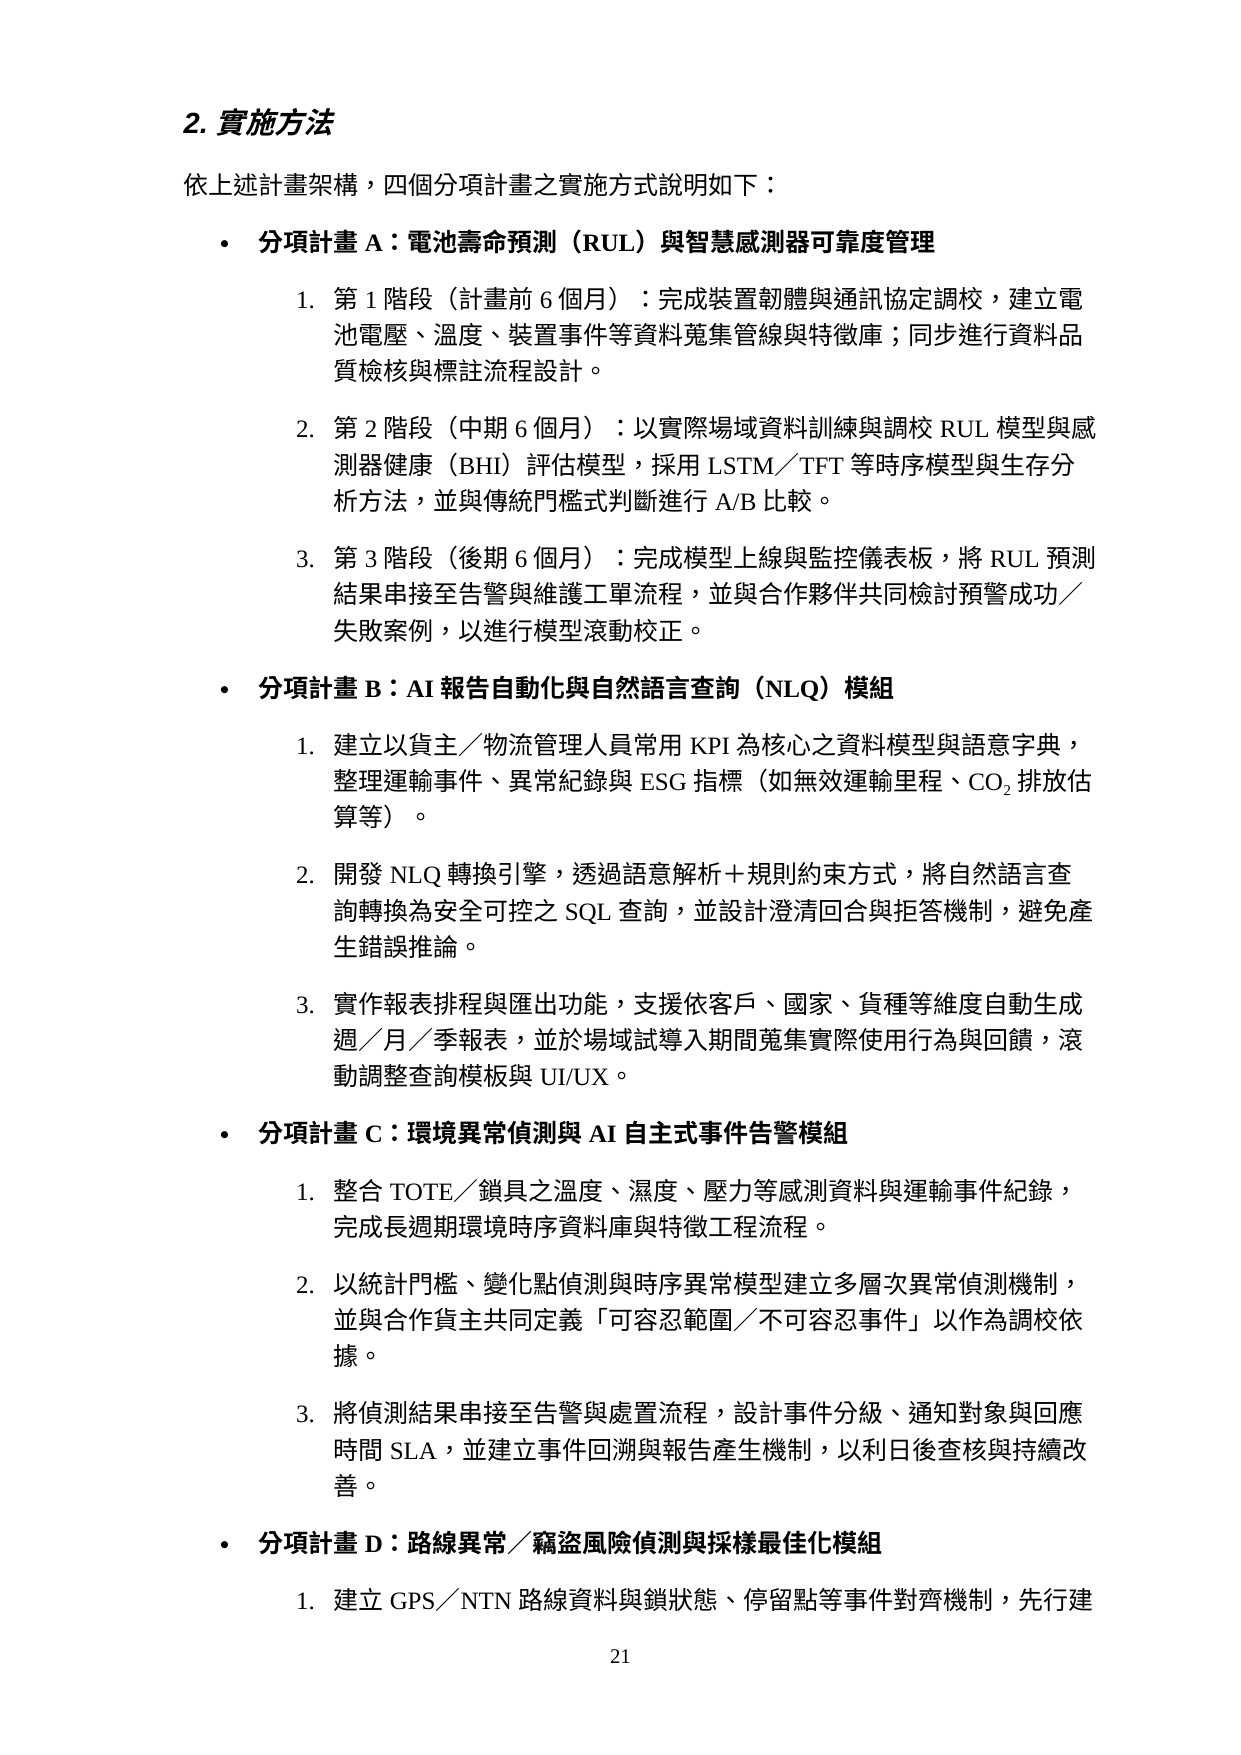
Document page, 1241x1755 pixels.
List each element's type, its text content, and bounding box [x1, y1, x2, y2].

table_header 1. 計畫架構 本計畫「AI智慧供應鏈風險預測與通訊整合應用系統開發計畫」之整體架構如下，係由申請單位準旺(ItracXing)科技股份有限公司主導，搭配國內外合作夥伴進行技術驗證與場域導入，並依研發工作內容切分為四個分項計畫： 分項計畫 A：電池壽命預測（RUL）與智慧感測器可靠度管理 主要開發技術： 低功耗智慧 TOTE／鎖具感測資料蒐集與清洗流程。 電池剩餘壽命（RUL）預測模型與感測器健康狀態評估模型。 經費占比：約 28%（含人事、雲端資源及部分技術驗證費用）。 執行單位：準旺(ItracXing)科技股份有限公司 為主；**Arviem AG（瑞士）**提供國際長週期運輸資料與實際運輸場域作為 RUL 模型驗證環境；SimiQue 新邁高國際資訊有限公司提供國內物流場域之裝置佈署與運行資料。 技術引進／驗證性質：屬「合作研發＋場域驗證」，資料與場域由合作夥伴提供，核心 AI 模型與演算法由本計畫自主開發。 分項計畫 B：AI 報告自動化與自然語言查詢（NLQ）模組 主要開發技術： 物流時序資料與異常事件之結構化資料庫與語意模型。 多語系自然語言查詢（NLQ）與自動報表生成引擎。 經費占比：約 24%。 執行單位：準旺(ItracXing)科技股份有限公司 為主，並與 Arviem 共同規劃國際客戶常用 KPI 與報表版型，確保輸出符合國際貨主需求。 技術引進／驗證性質：屬「合作研發與場域驗證」，NLQ 應用情境由合作夥伴提供需求與實際查詢紀錄，本計畫負責模型建置與系統實作。 分項計畫 C：環境異常偵測與 AI 自主式事件告警模組 主要開發技術： 以溫度、濕度、壓力等感測資料為主之時序異常偵測模型。 針對冷鏈與高敏感貨品之多源資料融合與異常情境分類（如溫控失效、碰撞／壓力異常等）。 經費占比：約 26%。 執行單位：準旺(ItracXing)科技股份有限公司 為主；Arviem 提供跨洲冷鏈與一般貨運資料，SimiQue 提供國內倉儲與轉運中心之環境感測資料，以支援多場域異常偵測模型訓練與驗證。 技術引進／驗證性質：屬「場域驗證」，異常定義與告警流程由合作夥伴共同研議，模型與演算法由本計畫自行研發。 分項計畫 D：路線異常／竊盜風險偵測與採樣最佳化模組 主要開發技術： 基於 GPS／NTN 軌跡與鎖狀態之路線偏離、ETA 誤差與可疑停留行為偵測模型。 感測資料動態採樣與裝置省電策略（含強化學習或啟發式演算法）。 經費占比：約 22%。 執行單位：準旺(ItracXing)科技股份有限公司，並與 Arviem、SimiQue 協同定義「正常路徑樣板」與異常行為案例，供模型訓練與實地驗證之用。 技術引進／驗證性質：屬「合作研發／場域驗證」，路線資料與歷史案例由合作業者提供，本計畫負責開發路線異常偵測與採樣策略演算法。 整體而言，四個分項計畫之開發經費合計占本計畫總研發費用 100%，由準旺(ItracXing)科技股份有限公司統籌管理，國內外合作夥伴僅提供場域、資料與部分協同研發與驗證支援，不影響本計畫核心 AI 技術與智財之自主性。 2. 實施方法 依上述計畫架構，四個分項計畫之實施方式說明如下： 分項計畫 A：電池壽命預測（RUL）與智慧感測器可靠度管理 第 1 階段（計畫前 6 個月）：完成裝置韌體與通訊協定調校，建立電池電壓、溫度、裝置事件等資料蒐集管線與特徵庫；同步進行資料品質檢核與標註流程設計。 第 2 階段（中期 6 個月）：以實際場域資料訓練與調校 RUL 模型與感測器健康（BHI）評估模型，採用 LSTM／TFT 等時序模型與生存分析方法，並與傳統門檻式判斷進行 A/B 比較。 第 3 階段（後期 6 個月）：完成模型上線與監控儀表板，將 RUL 預測結果串接至告警與維護工單流程，並與合作夥伴共同檢討預警成功／失敗案例，以進行模型滾動校正。 分項計畫 B：AI 報告自動化與自然語言查詢（NLQ）模組 建立以貨主／物流管理人員常用 KPI 為核心之資料模型與語意字典，整理運輸事件、異常紀錄與 ESG 指標（如無效運輸里程、CO₂ 排放估算等）。 開發 NLQ 轉換引擎，透過語意解析＋規則約束方式，將自然語言查詢轉換為安全可控之 SQL 查詢，並設計澄清回合與拒答機制，避免產生錯誤推論。 實作報表排程與匯出功能，支援依客戶、國家、貨種等維度自動生成週／月／季報表，並於場域試導入期間蒐集實際使用行為與回饋，滾動調整查詢模板與 UI/UX。 分項計畫 C：環境異常偵測與 AI 自主式事件告警模組 整合 TOTE／鎖具之溫度、濕度、壓力等感測資料與運輸事件紀錄，完成長週期環境時序資料庫與特徵工程流程。 以統計門檻、變化點偵測與時序異常模型建立多層次異常偵測機制，並與合作貨主共同定義「可容忍範圍／不可容忍事件」以作為調校依據。 將偵測結果串接至告警與處置流程，設計事件分級、通知對象與回應時間 SLA，並建立事件回溯與報告產生機制，以利日後查核與持續改善。 分項計畫 D：路線異常／竊盜風險偵測與採樣最佳化模組 建立 GPS／NTN 路線資料與鎖狀態、停留點等事件對齊機制，先行建構「正常路徑樣板」與基準 ETA 模型。 開發路線偏離、異常停留與 ETA 誤差偵測演算法，並結合鎖狀態與壓力／環境變化等訊號，形成多因子竊盜風險評分機制。 針對裝置電力限制，設計採樣頻率動態調整策略（例如以強化學習或啟發式規則依風險分級調整上報頻率），於國內外場域進行 A/B 測試，比較電量消耗與偵測績效之差異。 上述各分項計畫將依整體時程規劃進行交叉整合： 分項 A 之 RUL 與感測器健康指標將作為分項 B 報告與分項 C 異常判讀之重要欄位。 分項 C、D 之異常事件與路線風險結果將透過分項 B 之 NLQ 與報表模組呈現給最終使用者。 所有模組皆以雲端原生架構實作，並預留未來與聯邦學習框架整合之擴充接口。 [172, 75, 1107, 1617]
